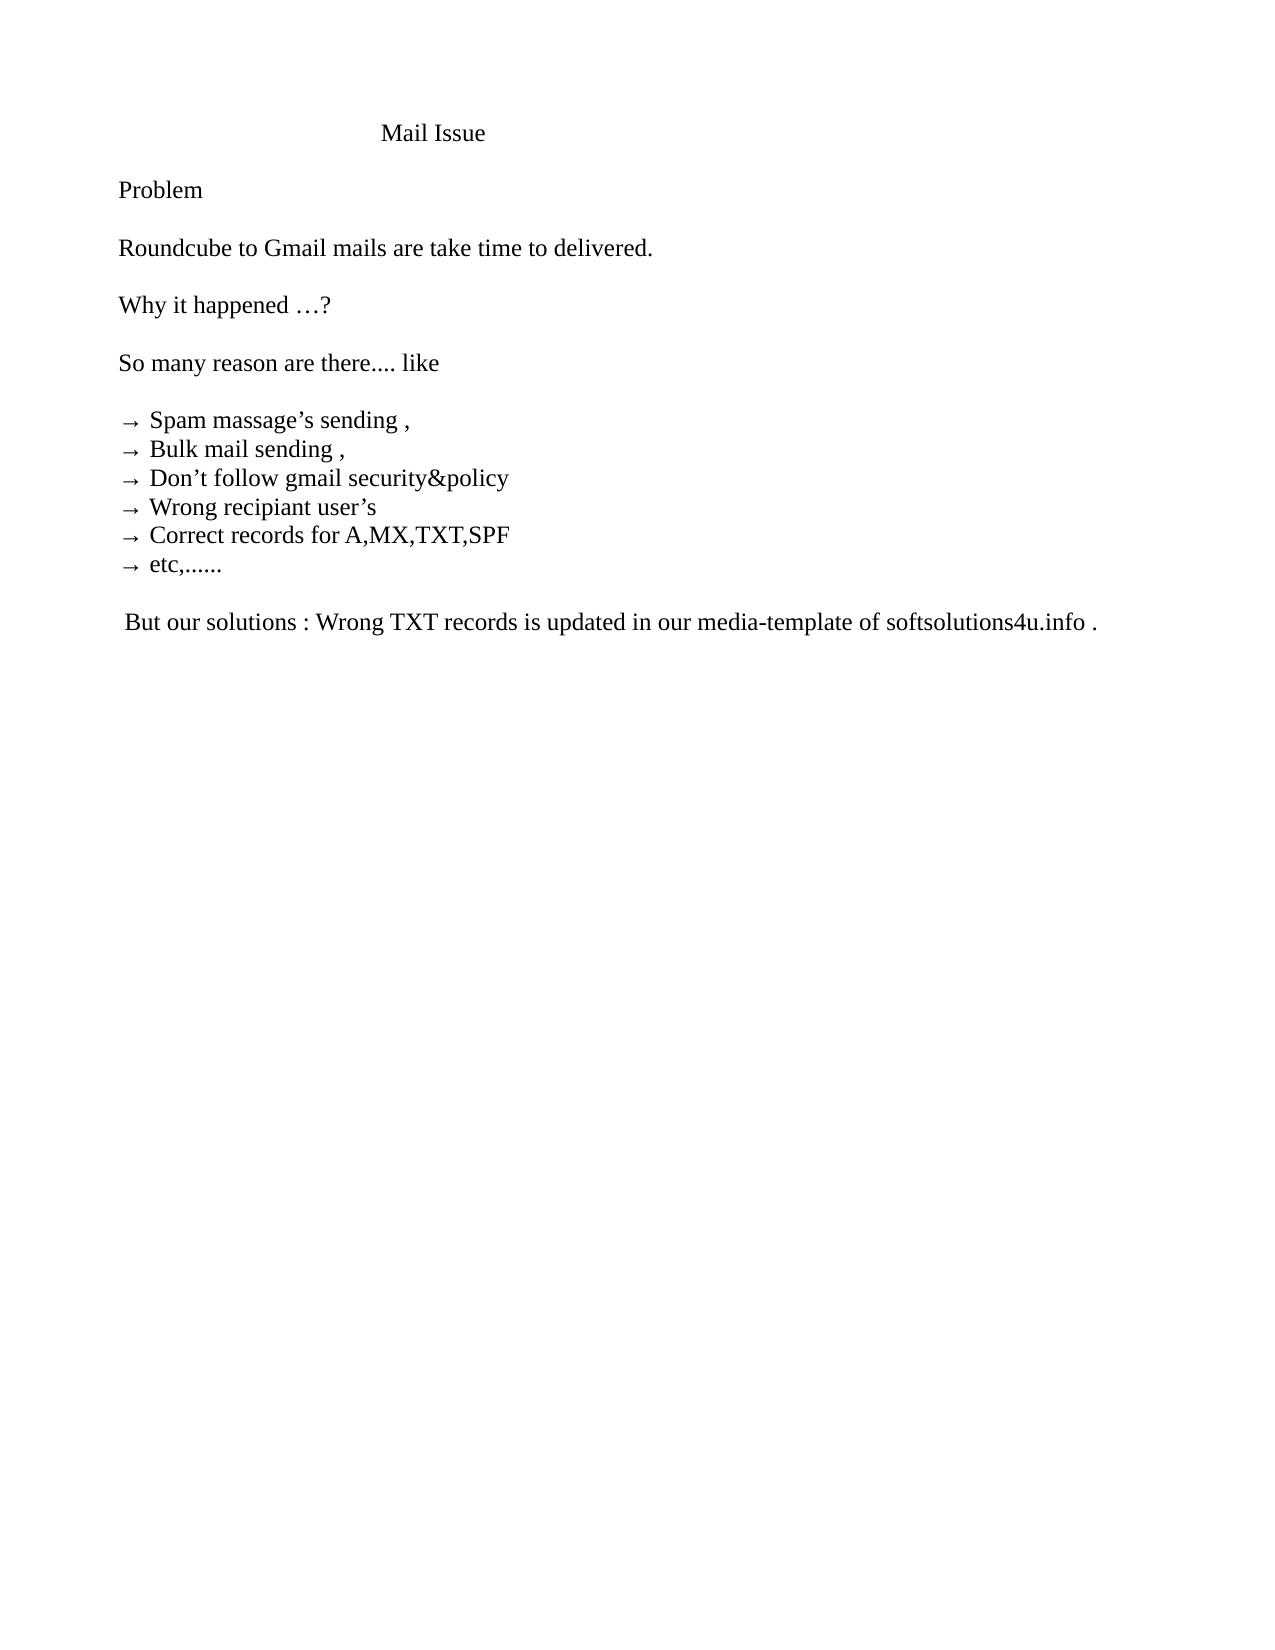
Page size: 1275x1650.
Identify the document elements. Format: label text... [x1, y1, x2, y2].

text → etc,...... [118, 549, 1157, 578]
text Mail Issue [118, 118, 1157, 147]
text But our solutions : Wrong TXT records is updated in our media-template of softsolutions4u.info . [118, 607, 1157, 636]
text → Spam massage’s sending , [118, 406, 1157, 434]
text → Correct records for A,MX,TXT,SPF [118, 521, 1157, 549]
text → Bulk mail sending , [118, 434, 1157, 463]
text Why it happened …? [118, 291, 1157, 319]
text → Don’t follow gmail security&policy [118, 463, 1157, 492]
text → Wrong recipiant user’s [118, 492, 1157, 521]
text So many reason are there.... like [118, 348, 1157, 377]
text Problem [118, 176, 1157, 204]
text Roundcube to Gmail mails are take time to delivered. [118, 233, 1157, 262]
